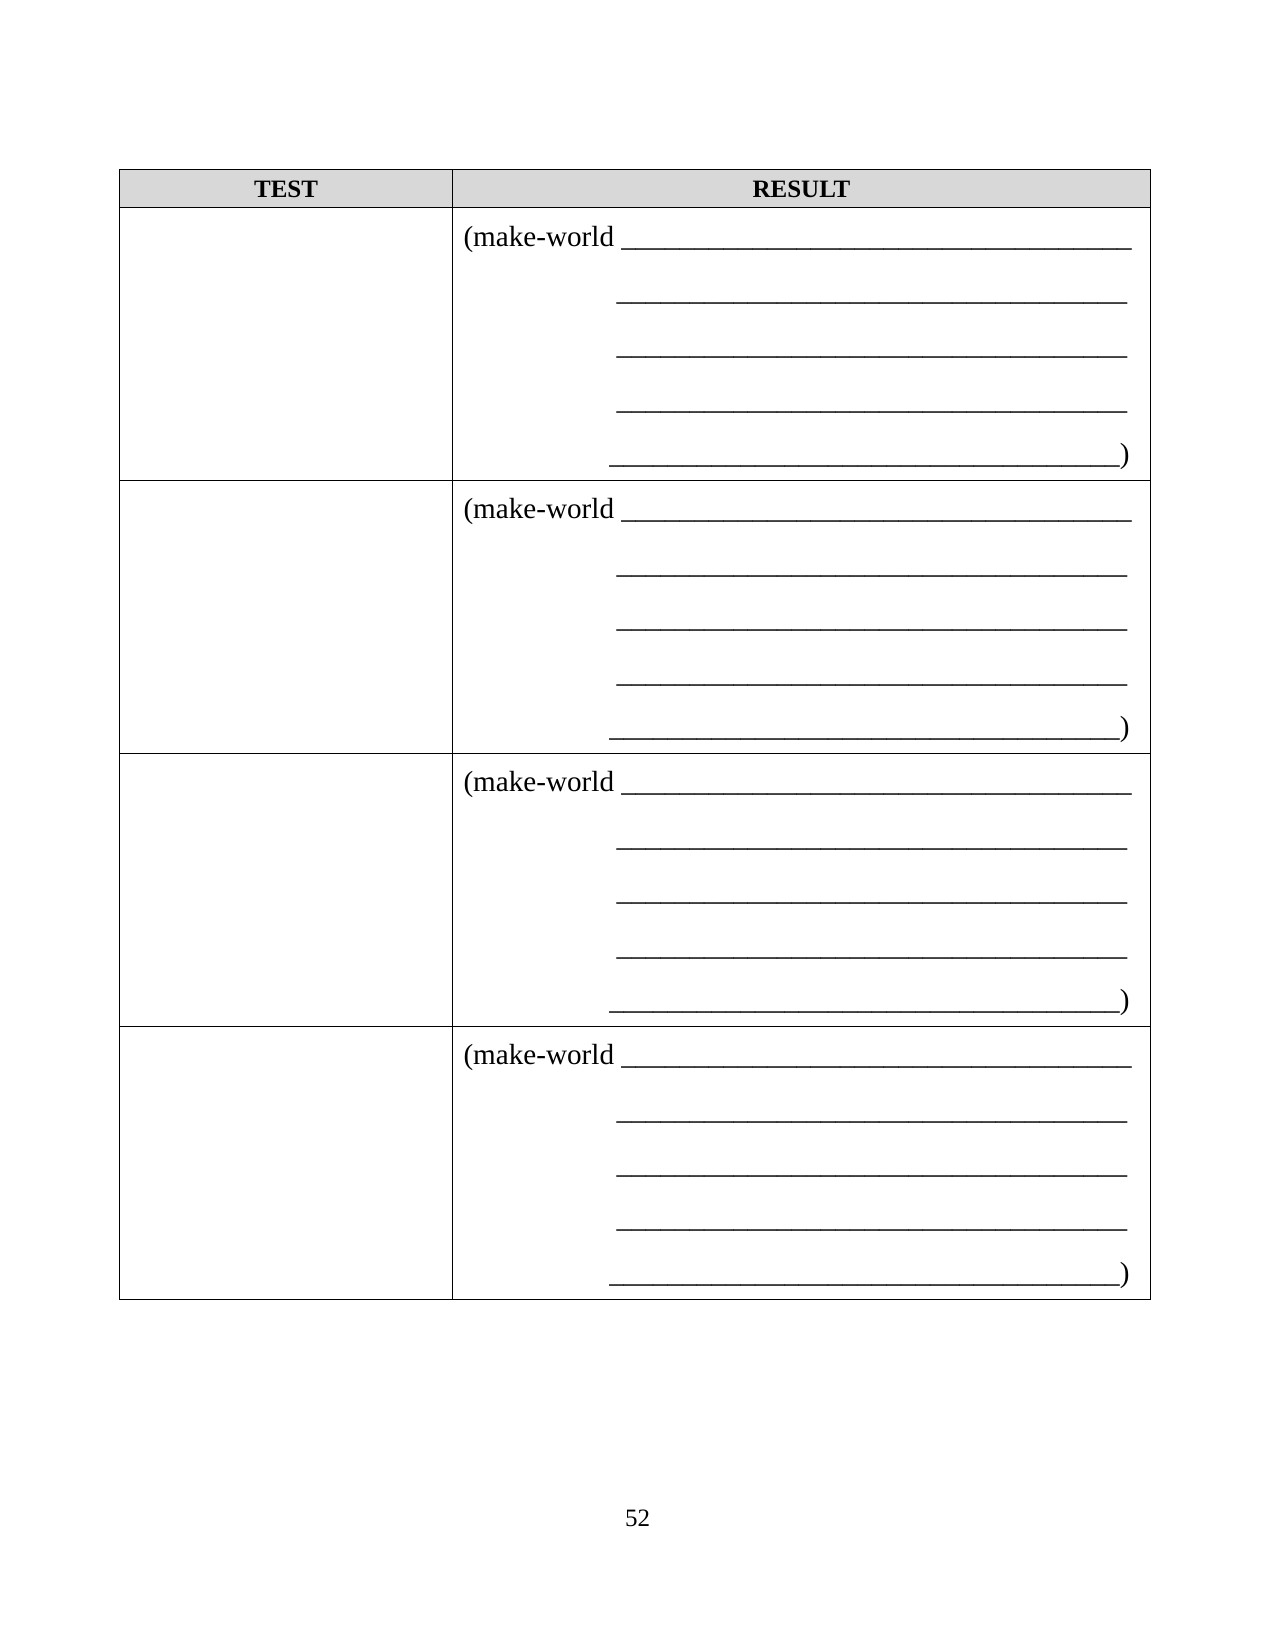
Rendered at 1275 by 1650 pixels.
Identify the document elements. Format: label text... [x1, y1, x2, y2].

table_cell [120, 754, 452, 1026]
table_header TEST [120, 170, 452, 207]
table_cell (make-world ___________________________________ ___________________________________ ___________________________________ ___________________________________ ___________________________________) [453, 481, 1150, 753]
table_cell [120, 481, 452, 753]
table_cell [120, 208, 452, 480]
table_cell (make-world ___________________________________ ___________________________________ ___________________________________ ___________________________________ ___________________________________) [453, 208, 1150, 480]
table_header RESULT [453, 170, 1150, 207]
table_cell (make-world ___________________________________ ___________________________________ ___________________________________ ___________________________________ ___________________________________) [453, 1027, 1150, 1299]
table_cell (make-world ___________________________________ ___________________________________ ___________________________________ ___________________________________ ___________________________________) [453, 754, 1150, 1026]
table_cell [120, 1027, 452, 1299]
